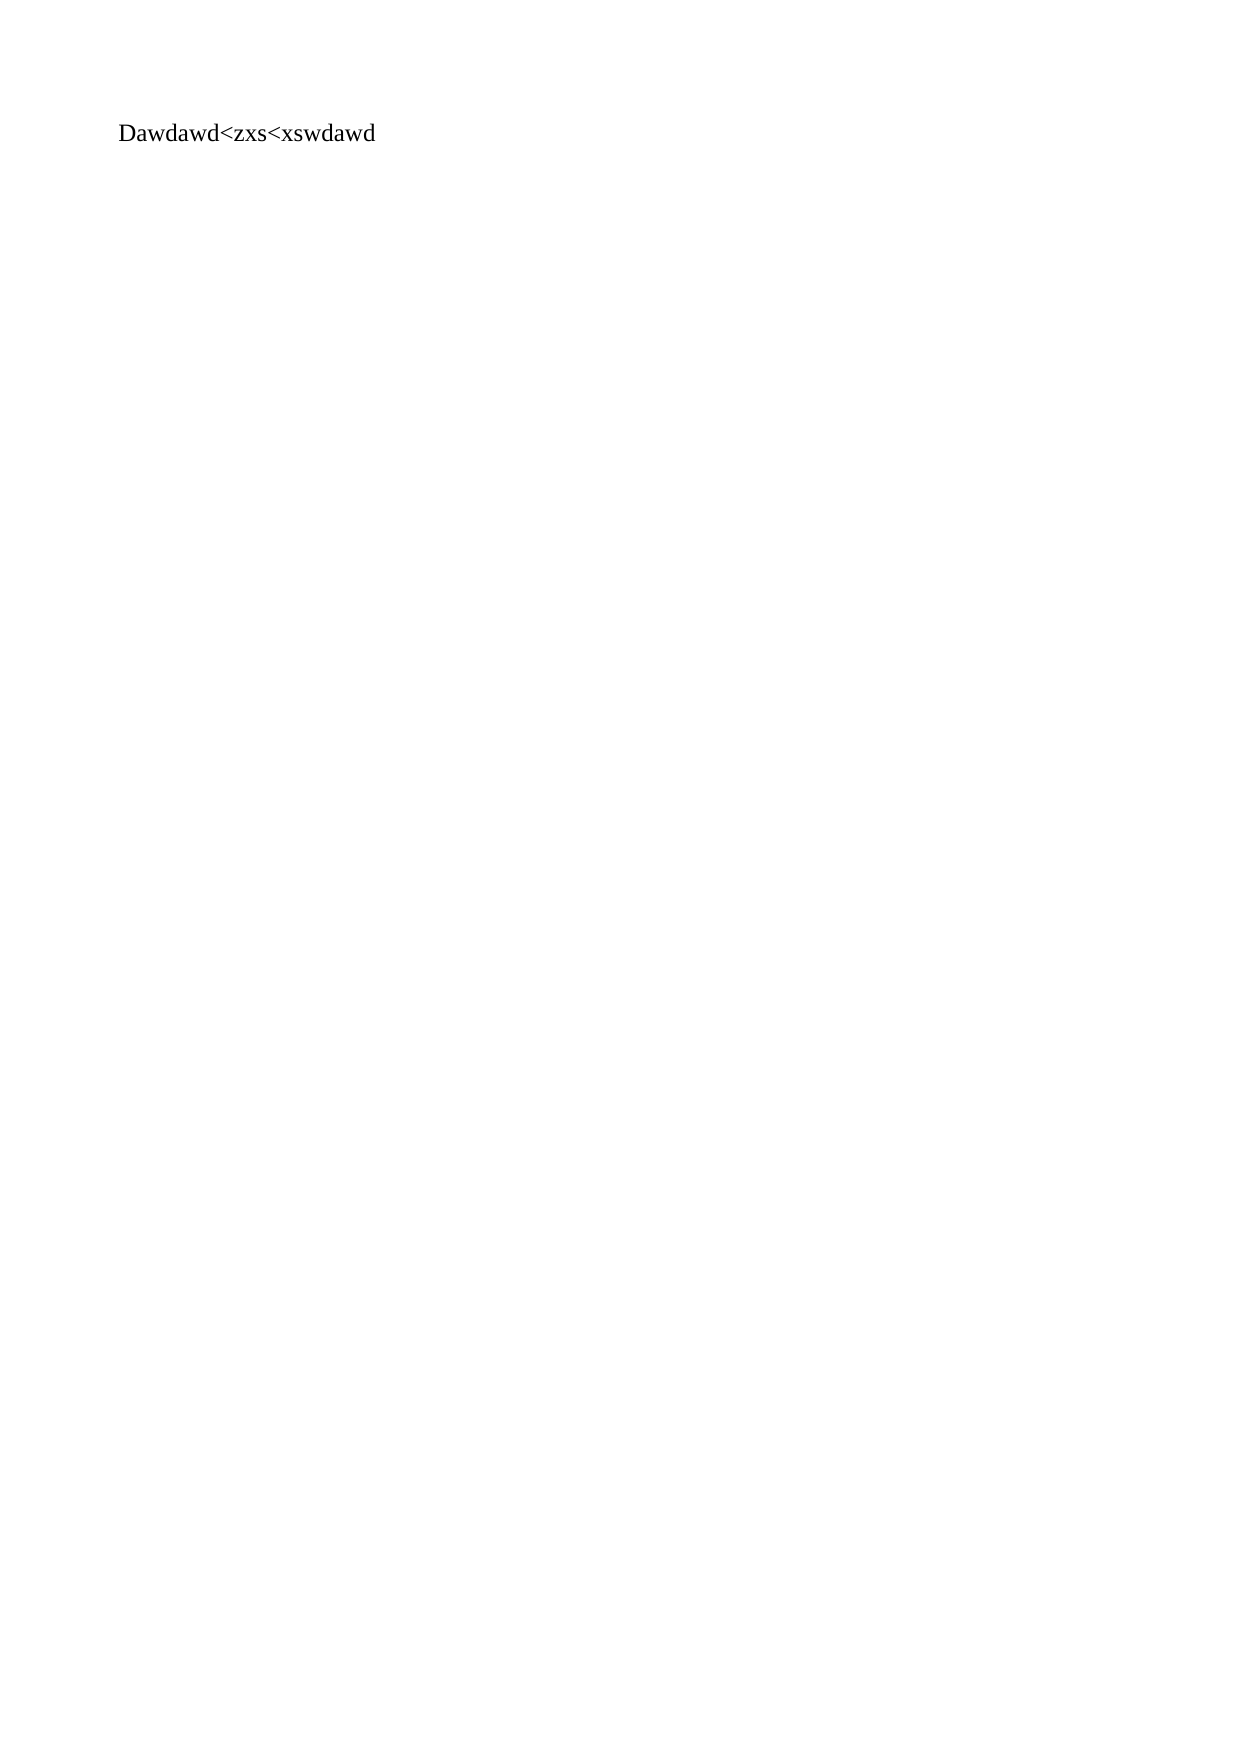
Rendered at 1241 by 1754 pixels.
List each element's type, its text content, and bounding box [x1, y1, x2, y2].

text Dawdawd<zxs<xswdawd [118, 118, 1122, 147]
